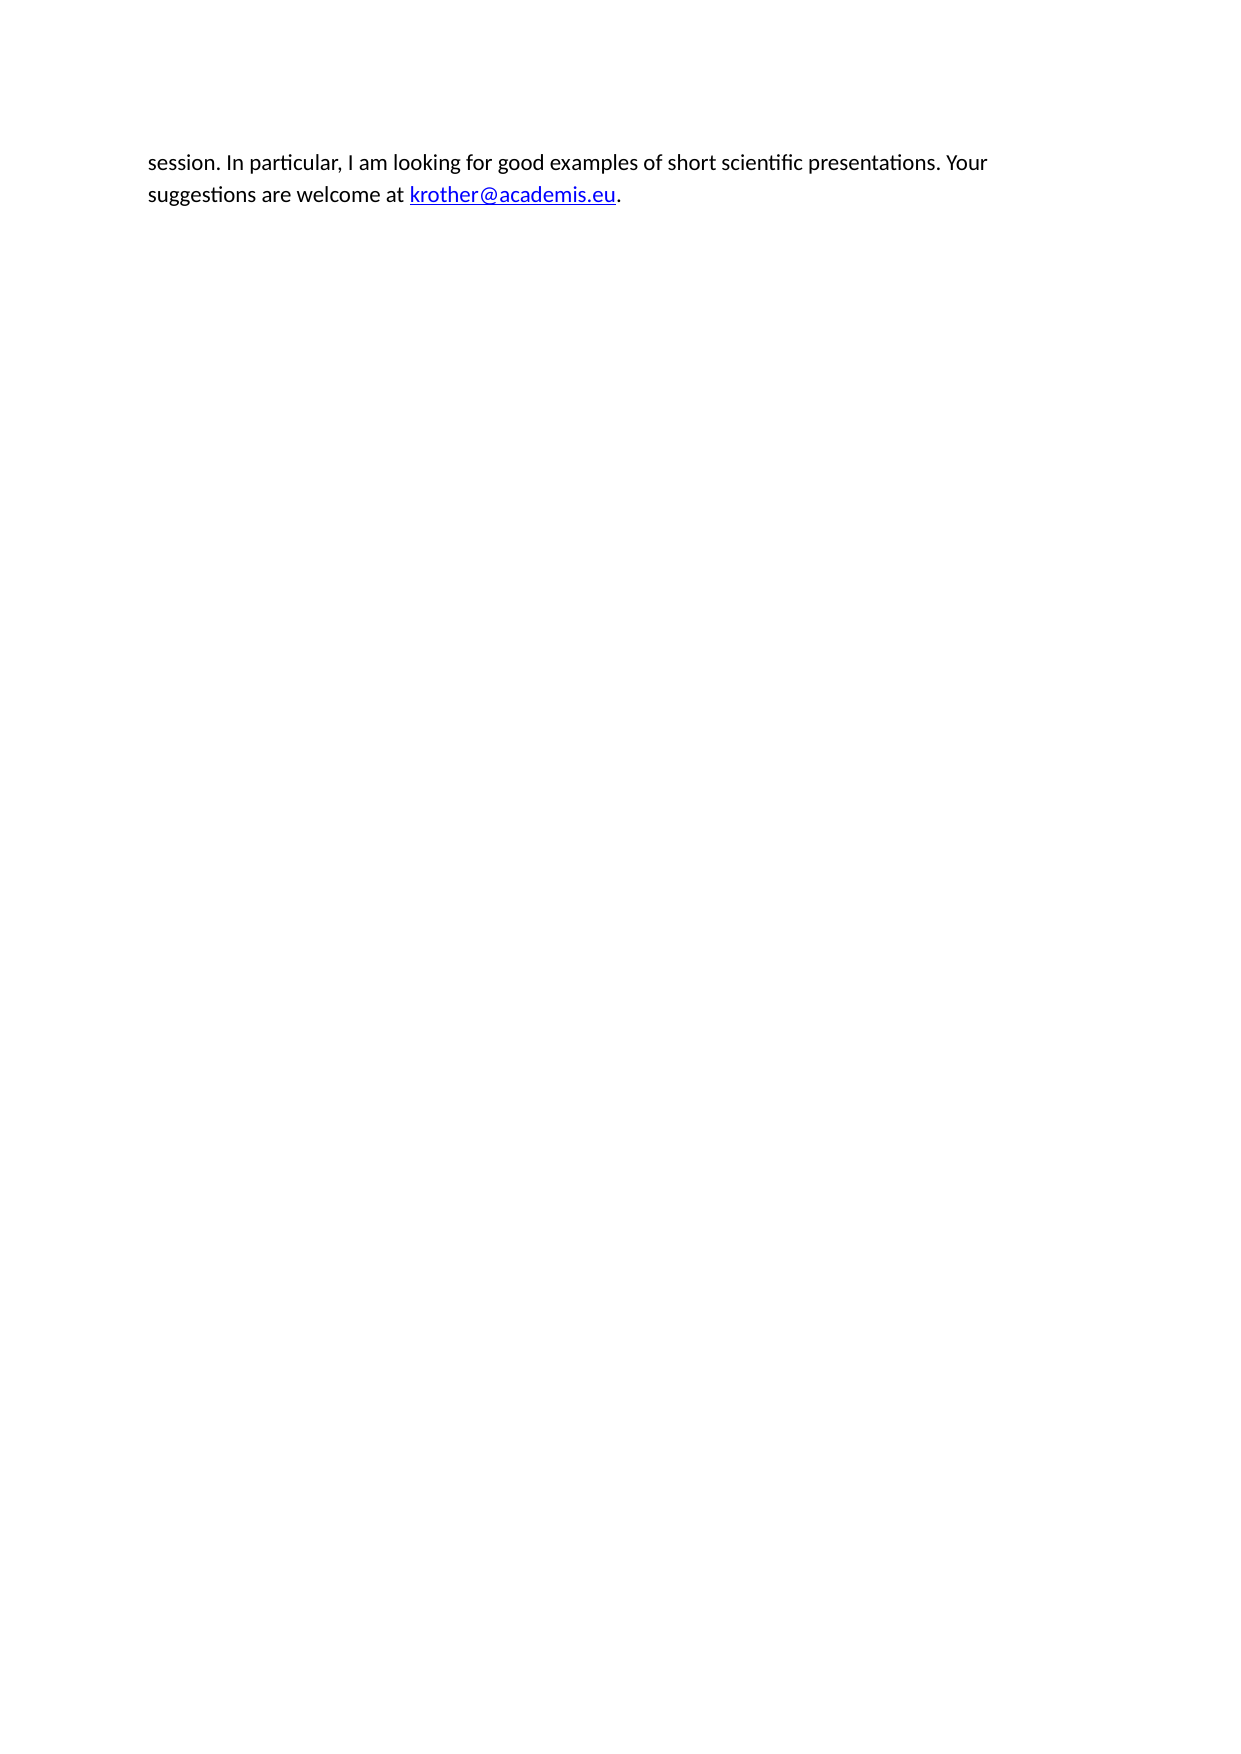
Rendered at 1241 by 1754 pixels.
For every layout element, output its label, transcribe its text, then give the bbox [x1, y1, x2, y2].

text session. In particular, I am looking for good examples of short scientific presentations. Your suggestions are welcome at krother@academis.eu. [148, 148, 1093, 208]
